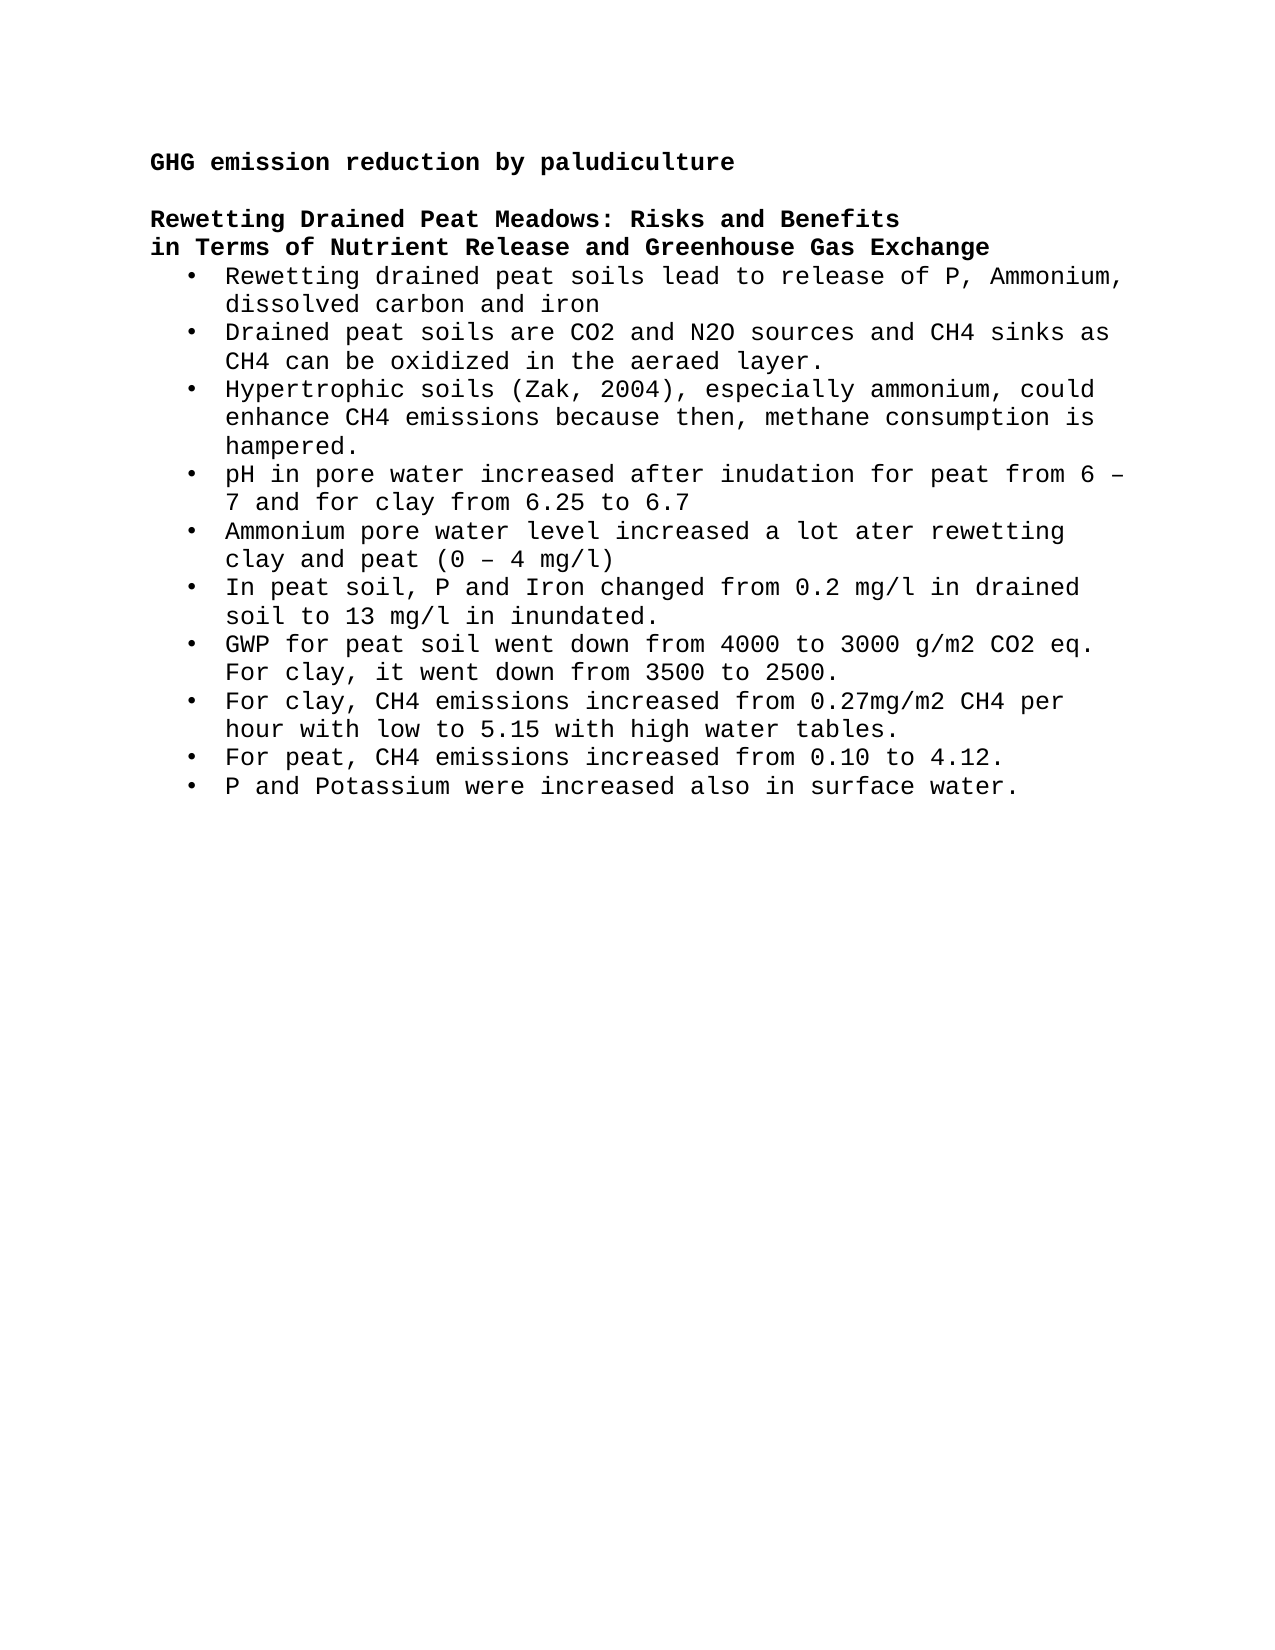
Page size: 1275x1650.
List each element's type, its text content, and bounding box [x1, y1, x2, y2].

text in Terms of Nutrient Release and Greenhouse Gas Exchange [150, 235, 1125, 263]
list Ammonium pore water level increased a lot ater rewetting clay and peat (0 – 4 mg/l) [187, 518, 1125, 575]
text Rewetting Drained Peat Meadows: Risks and Benefits [150, 207, 1125, 235]
list P and Potassium were increased also in surface water. [187, 773, 1125, 802]
list Drained peat soils are CO2 and N2O sources and CH4 sinks as CH4 can be oxidized in the aeraed layer. [187, 320, 1125, 377]
list Rewetting drained peat soils lead to release of P, Ammonium, dissolved carbon and iron [187, 263, 1125, 320]
list GWP for peat soil went down from 4000 to 3000 g/m2 CO2 eq. For clay, it went down from 3500 to 2500. [187, 632, 1125, 688]
list For peat, CH4 emissions increased from 0.10 to 4.12. [187, 745, 1125, 773]
list Hypertrophic soils (Zak, 2004), especially ammonium, could enhance CH4 emissions because then, methane consumption is hampered. [187, 377, 1125, 462]
list In peat soil, P and Iron changed from 0.2 mg/l in drained soil to 13 mg/l in inundated. [187, 575, 1125, 632]
text GHG emission reduction by paludiculture [150, 150, 1125, 178]
list pH in pore water increased after inudation for peat from 6 – 7 and for clay from 6.25 to 6.7 [187, 462, 1125, 518]
list For clay, CH4 emissions increased from 0.27mg/m2 CH4 per hour with low to 5.15 with high water tables. [187, 688, 1125, 745]
